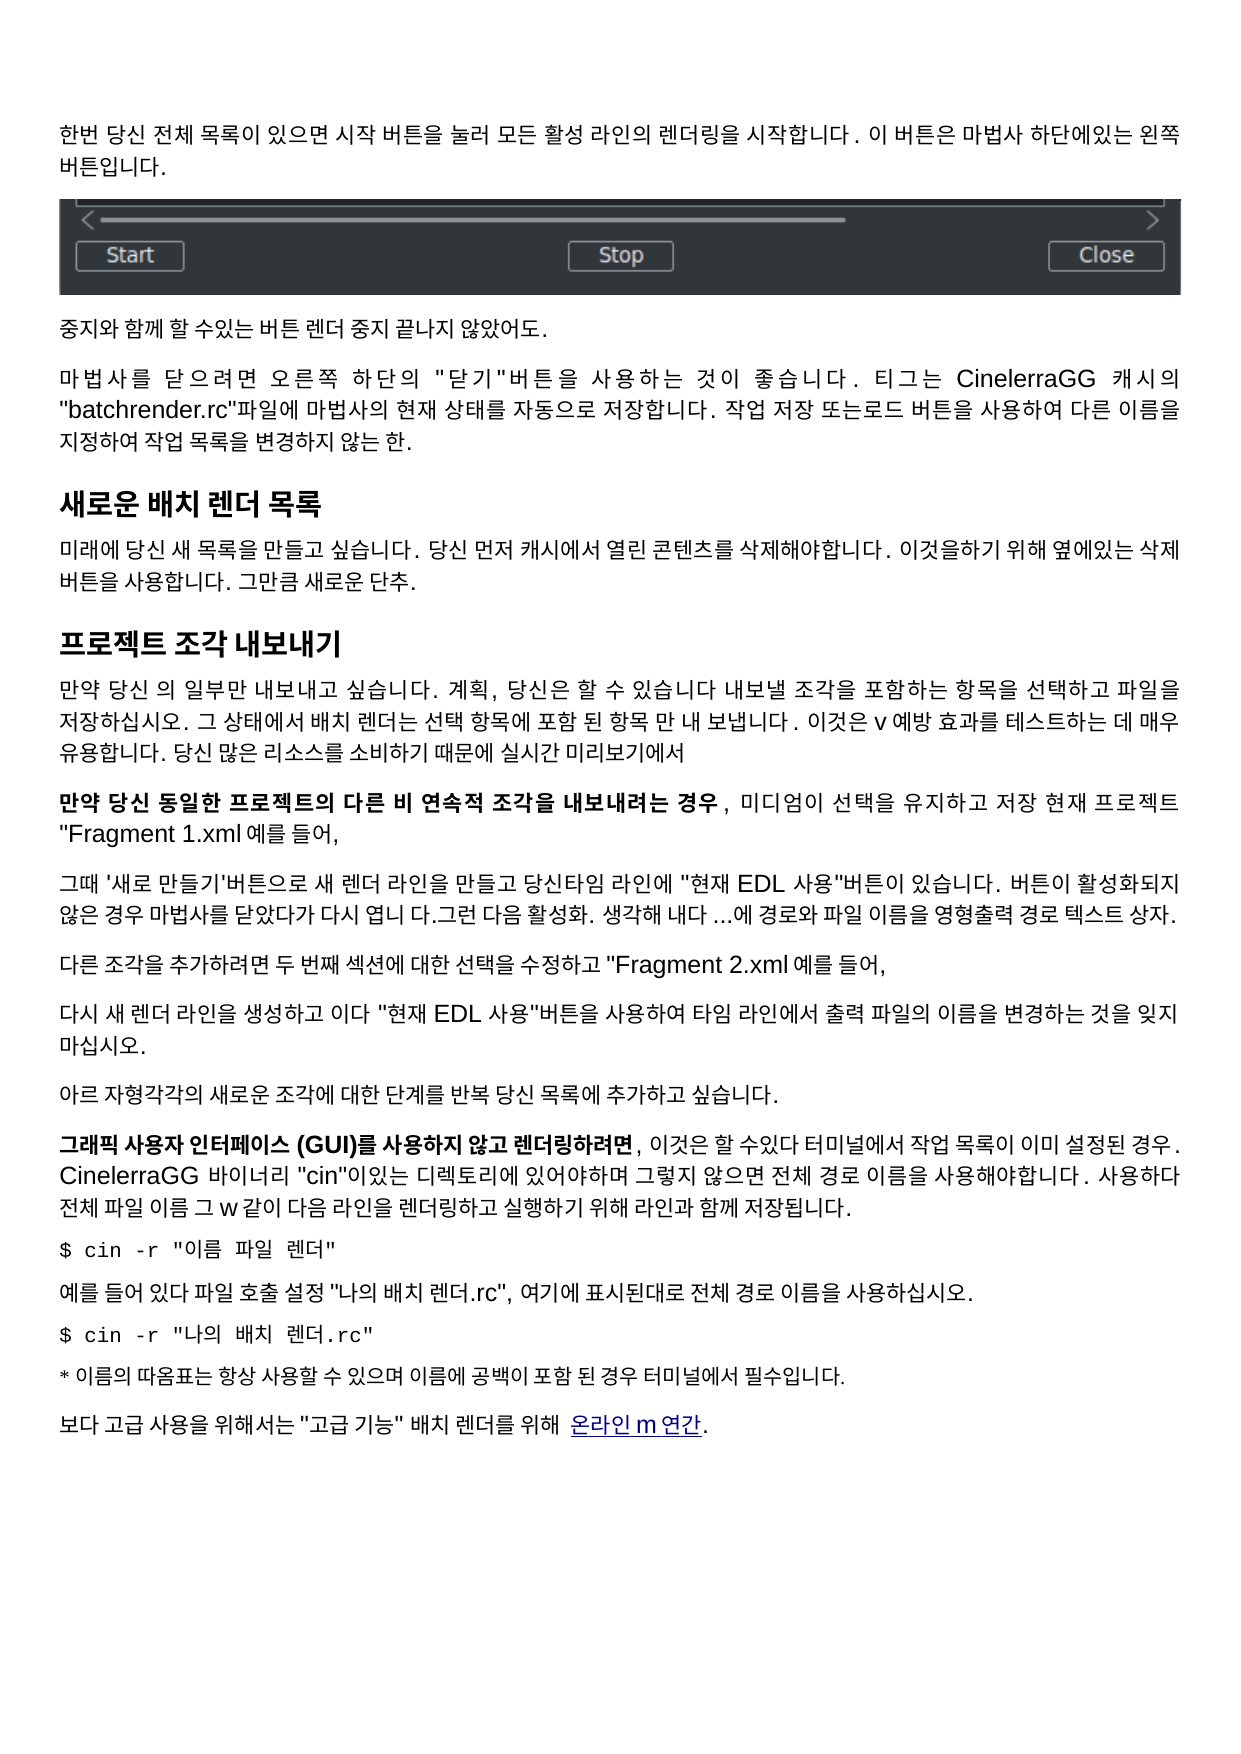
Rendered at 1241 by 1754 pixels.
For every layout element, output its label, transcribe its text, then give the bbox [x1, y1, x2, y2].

picture [59, 199, 1182, 295]
text 중지와 함께 할 수있는 버튼 렌더 중지 끝나지 않았어도. [59, 295, 1181, 344]
text 만약 당신 동일한 프로젝트의 다른 비 연속적 조각을 내보내려는 경우, 미디엄이 선택을 유지하고 저장 현재 프로젝트 "Fragment 1.xml예를 들어, [59, 786, 1181, 849]
text 그때 '새로 만들기'버튼으로 새 렌더 라인을 만들고 당신타임 라인에 "현재 EDL 사용"버튼이 있습니다. 버튼이 활성화되지 않은 경우 마법사를 닫았다가 다시 엽니 다.그런 다음 활성화. 생각해 내다 ...에 경로와 파일 이름을 영형출력 경로 텍스트 상자. [59, 867, 1181, 930]
text 한번 당신 전체 목록이 있으면 시작 버튼을 눌러 모든 활성 라인의 렌더링을 시작합니다. 이 버튼은 마법사 하단에있는 왼쪽 버튼입니다. [59, 118, 1181, 181]
text 그래픽 사용자 인터페이스 (GUI)를 사용하지 않고 렌더링하려면, 이것은 할 수있다 터미널에서 작업 목록이 이미 설정된 경우. CinelerraGG 바이너리 "cin"이있는 디렉토리에 있어야하며 그렇지 않으면 전체 경로 이름을 사용해야합니다. 사용하다 전체 파일 이름 그 w같이 다음 라인을 렌더링하고 실행하기 위해 라인과 함께 저장됩니다. [59, 1128, 1181, 1223]
subtitle 새로운 배치 렌더 목록 [59, 481, 1181, 523]
text 보다 고급 사용을 위해서는 "고급 기능" 배치 렌더를 위해 온라인 m연간. [59, 1408, 1181, 1440]
subtitle 프로젝트 조각 내보내기 [59, 621, 1181, 663]
text * 이름의 따옴표는 항상 사용할 수 있으며 이름에 공백이 포함 된 경우 터미널에서 필수입니다. [59, 1361, 1181, 1391]
text $ cin -r "나의 배치 렌더.rc" [59, 1325, 1181, 1349]
text $ cin -r "이름 파일 렌더" [59, 1240, 1181, 1264]
text 아르 자형각각의 새로운 조각에 대한 단계를 반복 당신 목록에 추가하고 싶습니다. [59, 1078, 1181, 1110]
text 예를 들어 있다 파일 호출 설정 "나의 배치 렌더.rc", 여기에 표시된대로 전체 경로 이름을 사용하십시오. [59, 1276, 1181, 1307]
text 마법사를 닫으려면 오른쪽 하단의 "닫기"버튼을 사용하는 것이 좋습니다. 티그는 CinelerraGG 캐시의 "batchrender.rc"파일에 마법사의 현재 상태를 자동으로 저장합니다. 작업 저장 또는로드 버튼을 사용하여 다른 이름을 지정하여 작업 목록을 변경하지 않는 한. [59, 362, 1181, 457]
text 다른 조각을 추가하려면 두 번째 섹션에 대한 선택을 수정하고 "Fragment 2.xml예를 들어, [59, 948, 1181, 979]
text 만약 당신 의 일부만 내보내고 싶습니다. 계획, 당신은 할 수 있습니다 내보낼 조각을 포함하는 항목을 선택하고 파일을 저장하십시오. 그 상태에서 배치 렌더는 선택 항목에 포함 된 항목 만 내 보냅니다. 이것은 v예방 효과를 테스트하는 데 매우 유용합니다. 당신 많은 리소스를 소비하기 때문에 실시간 미리보기에서 [59, 673, 1181, 768]
text 미래에 당신 새 목록을 만들고 싶습니다. 당신 먼저 캐시에서 열린 콘텐츠를 삭제해야합니다. 이것을하기 위해 옆에있는 삭제 버튼을 사용합니다. 그만큼 새로운 단추. [59, 533, 1181, 597]
text 다시 새 렌더 라인을 생성하고 이다 "현재 EDL 사용"버튼을 사용하여 타임 라인에서 출력 파일의 이름을 변경하는 것을 잊지 마십시오. [59, 997, 1181, 1061]
